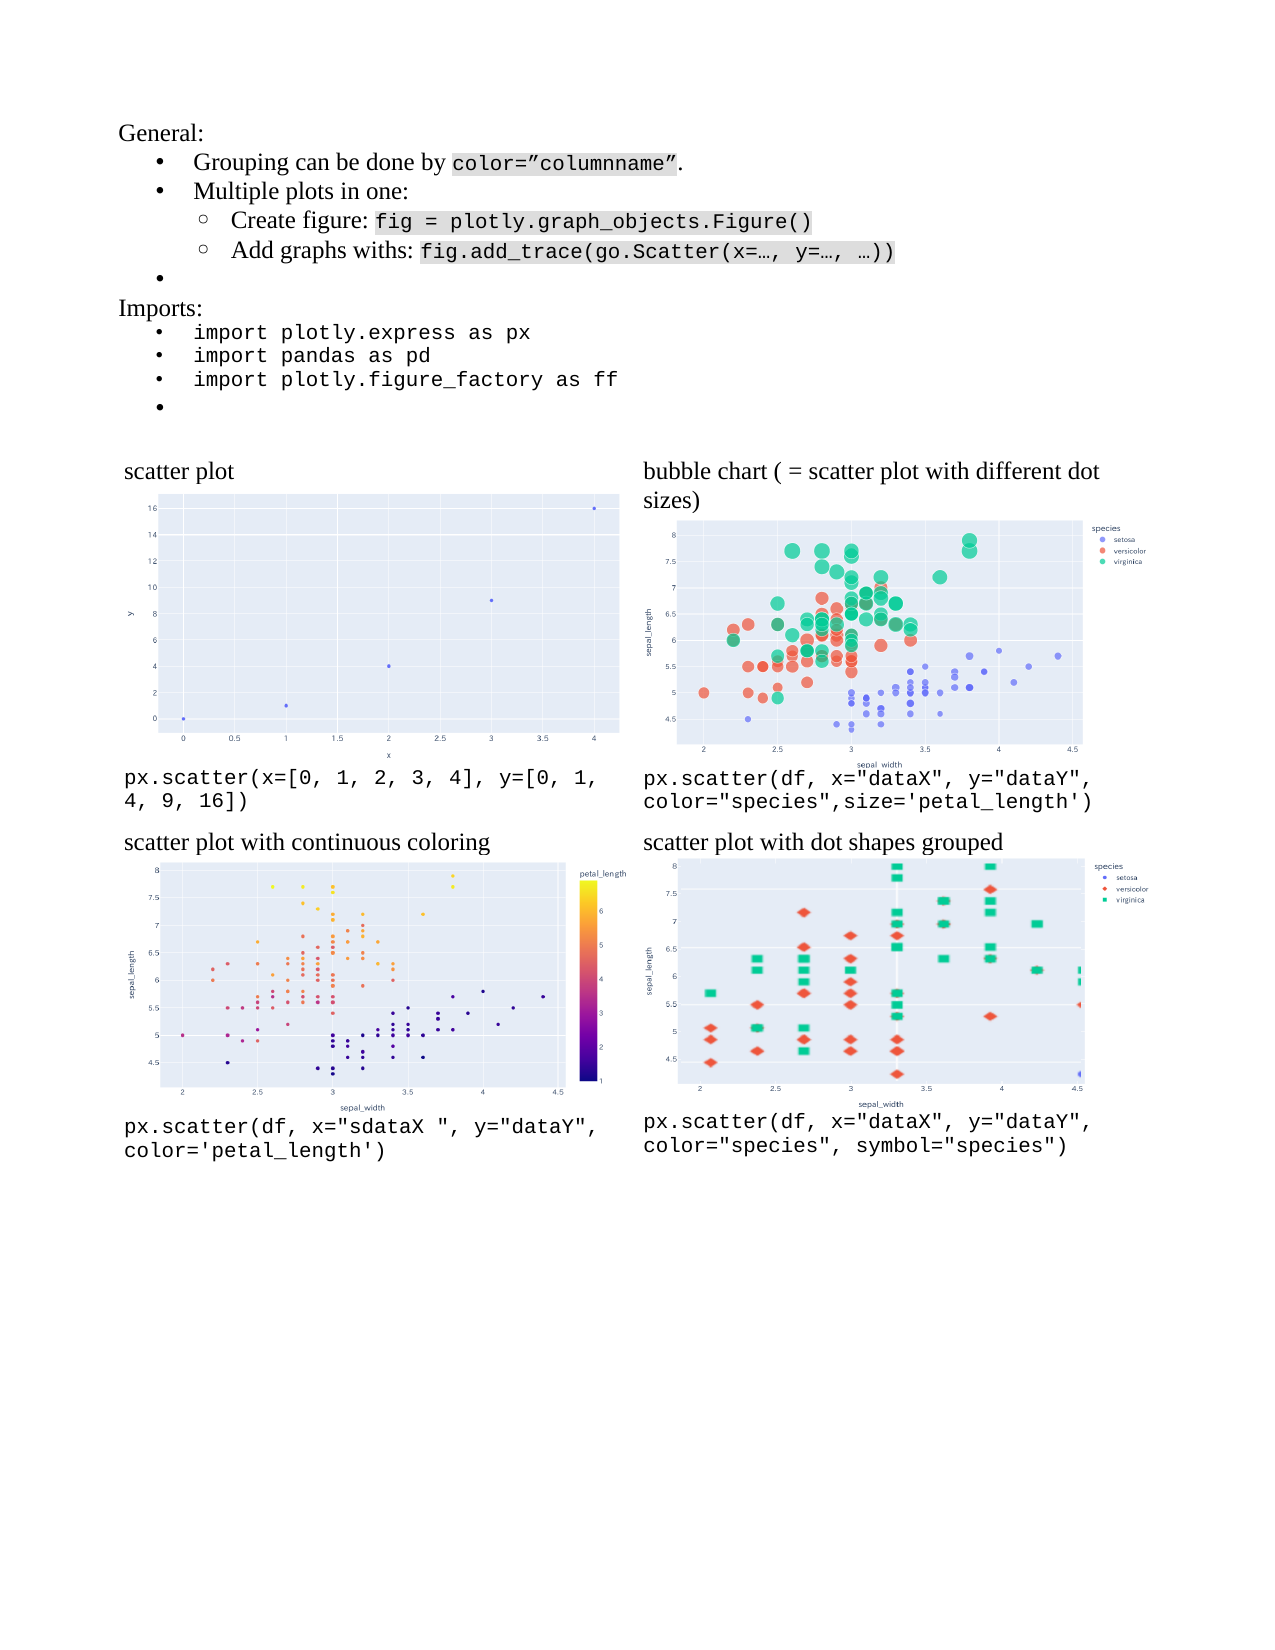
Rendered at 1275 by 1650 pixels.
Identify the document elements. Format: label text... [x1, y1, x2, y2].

list import plotly.figure_factory as ff [156, 369, 1157, 393]
list import plotly.express as px [156, 322, 1157, 346]
picture [123, 855, 632, 1117]
picture [643, 855, 1152, 1112]
table_header bubble chart ( = scatter plot with different dot sizes) px.scatter(df, x="dataX", y="dataY", color="species",size='petal_length') [638, 450, 1157, 821]
table_cell scatter plot with dot shapes grouped px.scatter(df, x="dataX", y="dataY", color="species", symbol="species") [638, 821, 1157, 1169]
list Multiple plots in one: [156, 176, 1157, 205]
list Add graphs withs: fig.add_trace(go.Scatter(x=…, y=…, …)) [193, 235, 1157, 264]
list Create figure: fig = plotly.graph_objects.Figure() [193, 205, 1157, 235]
text General: [118, 118, 1157, 147]
table_cell scatter plot with continuous coloring px.scatter(df, x="sdataX ", y="dataY", color='petal_length') [118, 821, 637, 1169]
picture [123, 484, 632, 767]
list import pandas as pd [156, 346, 1157, 369]
list Grouping can be done by color=”columnname”. [156, 147, 1157, 176]
text Imports: [118, 293, 1157, 322]
picture [643, 513, 1152, 768]
table_header scatter plot px.scatter(x=[0, 1, 2, 3, 4], y=[0, 1, 4, 9, 16]) [118, 450, 637, 821]
